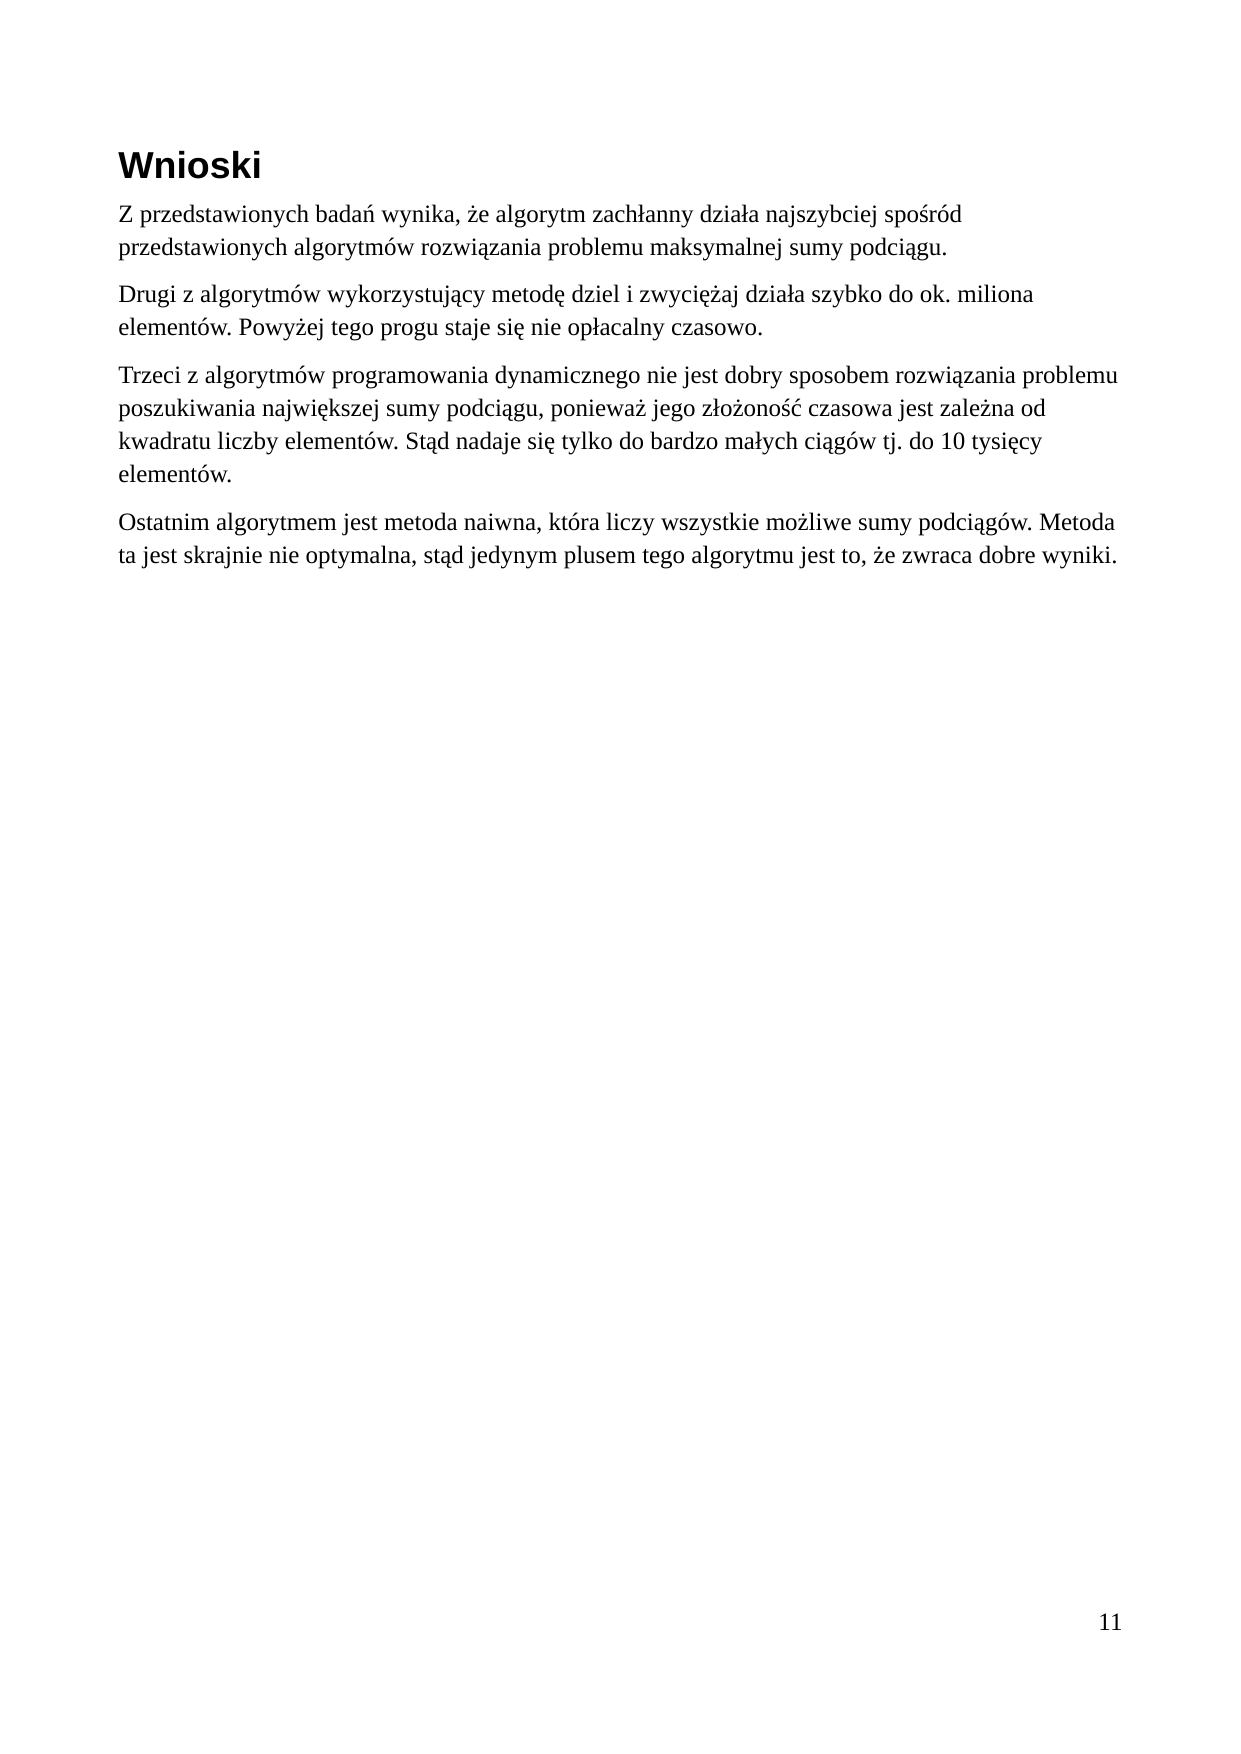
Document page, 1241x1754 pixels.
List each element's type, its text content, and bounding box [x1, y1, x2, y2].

text Trzeci z algorytmów programowania dynamicznego nie jest dobry sposobem rozwiązania problemu poszukiwania największej sumy podciągu, ponieważ jego złożoność czasowa jest zależna od kwadratu liczby elementów. Stąd nadaje się tylko do bardzo małych ciągów tj. do 10 tysięcy elementów. [118, 360, 1122, 488]
subtitle Wnioski [118, 143, 1122, 186]
text Drugi z algorytmów wykorzystujący metodę dziel i zwyciężaj działa szybko do ok. miliona elementów. Powyżej tego progu staje się nie opłacalny czasowo. [118, 279, 1122, 341]
text Z przedstawionych badań wynika, że algorytm zachłanny działa najszybciej spośród przedstawionych algorytmów rozwiązania problemu maksymalnej sumy podciągu. [118, 199, 1122, 261]
text Ostatnim algorytmem jest metoda naiwna, która liczy wszystkie możliwe sumy podciągów. Metoda ta jest skrajnie nie optymalna, stąd jedynym plusem tego algorytmu jest to, że zwraca dobre wyniki. [118, 507, 1122, 568]
